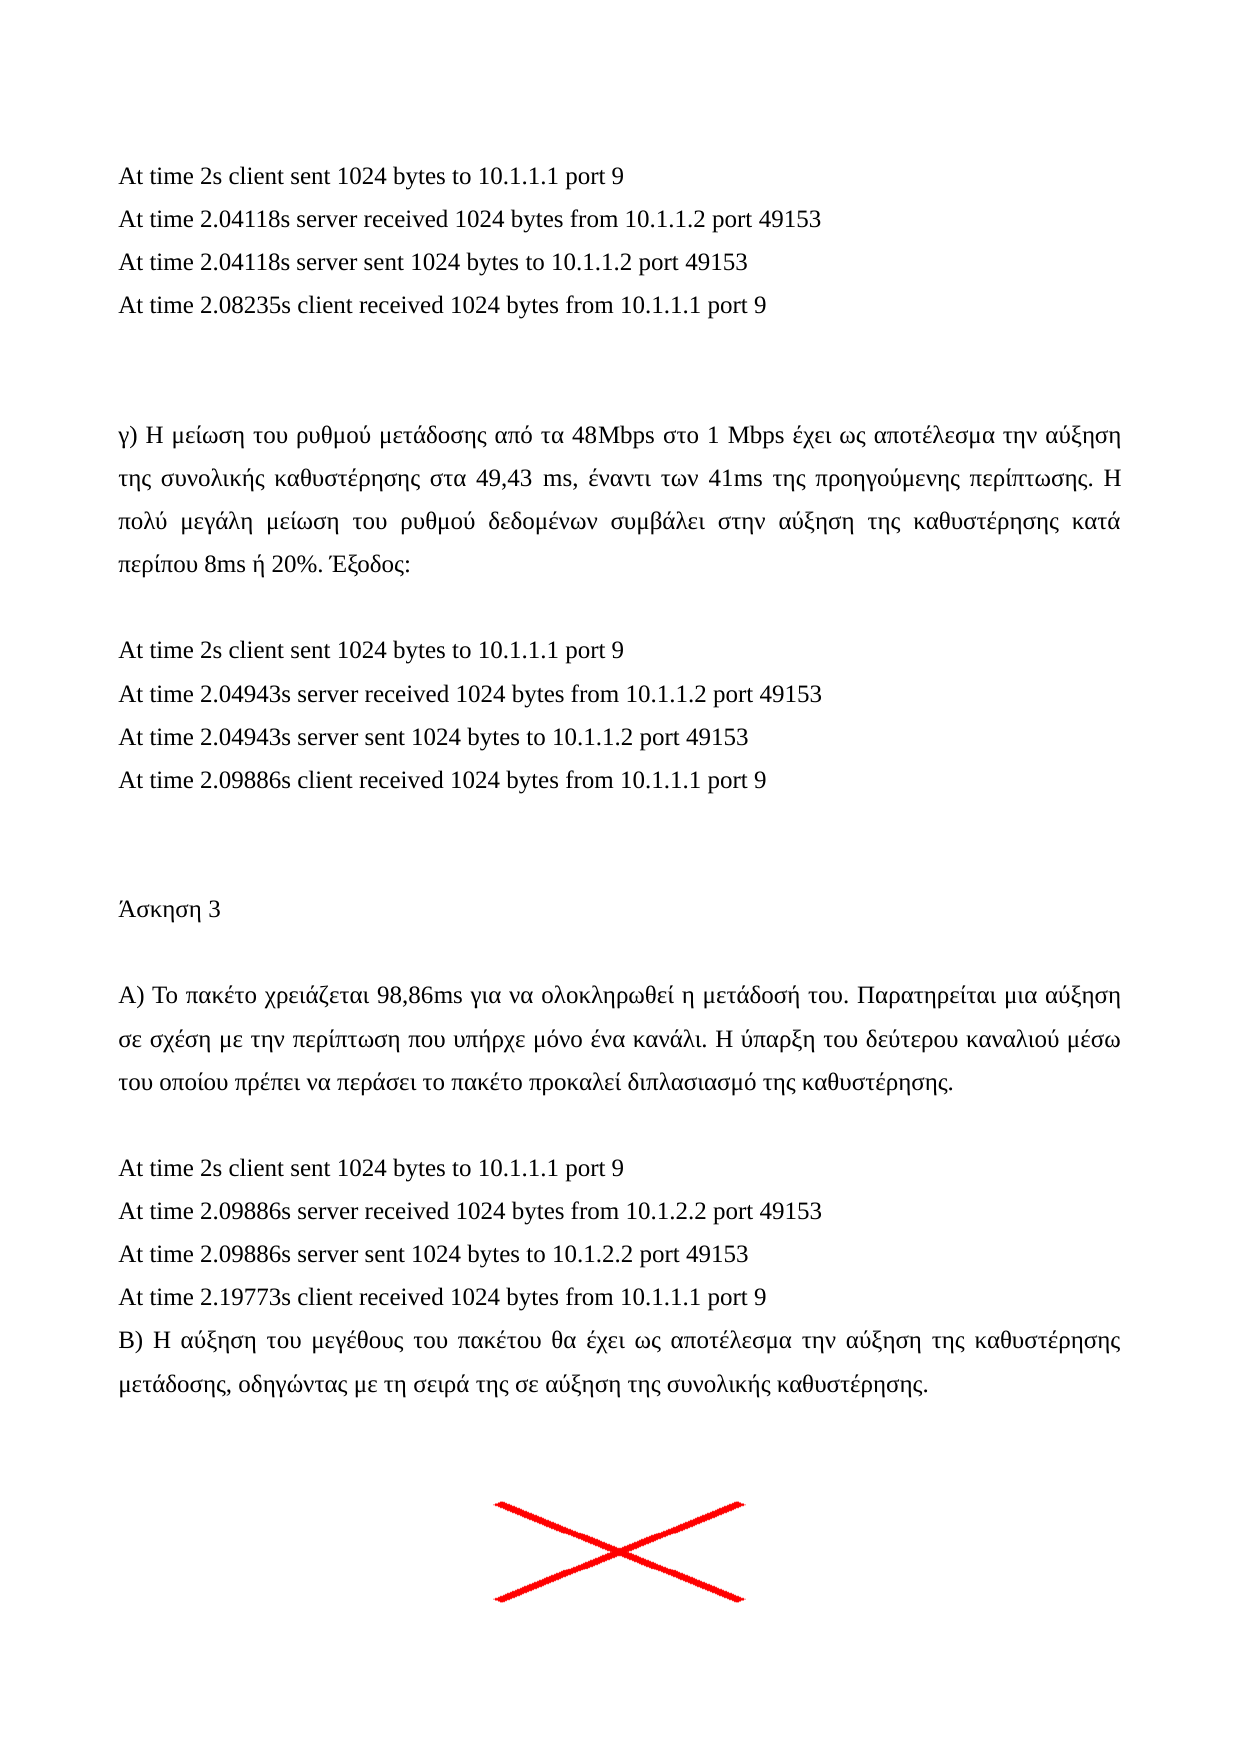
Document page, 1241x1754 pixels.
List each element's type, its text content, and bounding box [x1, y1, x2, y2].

text At time 2s client sent 1024 bytes to 10.1.1.1 port 9 [118, 161, 1122, 190]
text At time 2s client sent 1024 bytes to 10.1.1.1 port 9 [118, 636, 1122, 664]
text At time 2.04943s server received 1024 bytes from 10.1.1.2 port 49153 [118, 679, 1122, 707]
text Άσκηση 3 [118, 894, 1122, 923]
text At time 2.09886s server sent 1024 bytes to 10.1.2.2 port 49153 [118, 1239, 1122, 1268]
text At time 2.08235s client received 1024 bytes from 10.1.1.1 port 9 [118, 291, 1122, 319]
text Α) Το πακέτο χρειάζεται 98,86ms για να ολοκληρωθεί η μετάδοσή του. Παρατηρείται μια αύξηση σε σχέση με την περίπτωση που υπήρχε μόνο ένα κανάλι. Η ύπαρξη του δεύτερου καναλιού μέσω του οποίου πρέπει να περάσει το πακέτο προκαλεί διπλασιασμό της καθυστέρησης. [118, 981, 1122, 1096]
text At time 2.04118s server sent 1024 bytes to 10.1.1.2 port 49153 [118, 247, 1122, 276]
text At time 2.09886s client received 1024 bytes from 10.1.1.1 port 9 [118, 765, 1122, 794]
text Β) Η αύξηση του μεγέθους του πακέτου θα έχει ως αποτέλεσμα την αύξηση της καθυστέρησης μετάδοσης, οδηγώντας με τη σειρά της σε αύξηση της συνολικής καθυστέρησης. [118, 1326, 1122, 1397]
text γ) Η μείωση του ρυθμού μετάδοσης από τα 48Mbps στο 1 Mbps έχει ως αποτέλεσμα την αύξηση της συνολικής καθυστέρησης στα 49,43 ms, έναντι των 41ms της προηγούμενης περίπτωσης. Η πολύ μεγάλη μείωση του ρυθμού δεδομένων συμβάλει στην αύξηση της καθυστέρησης κατά περίπου 8ms ή 20%. Έξοδος: [118, 420, 1122, 578]
text At time 2.19773s client received 1024 bytes from 10.1.1.1 port 9 [118, 1282, 1122, 1311]
text At time 2s client sent 1024 bytes to 10.1.1.1 port 9 [118, 1153, 1122, 1182]
text At time 2.04943s server sent 1024 bytes to 10.1.1.2 port 49153 [118, 722, 1122, 751]
text At time 2.04118s server received 1024 bytes from 10.1.1.2 port 49153 [118, 204, 1122, 233]
text At time 2.09886s server received 1024 bytes from 10.1.2.2 port 49153 [118, 1196, 1122, 1225]
